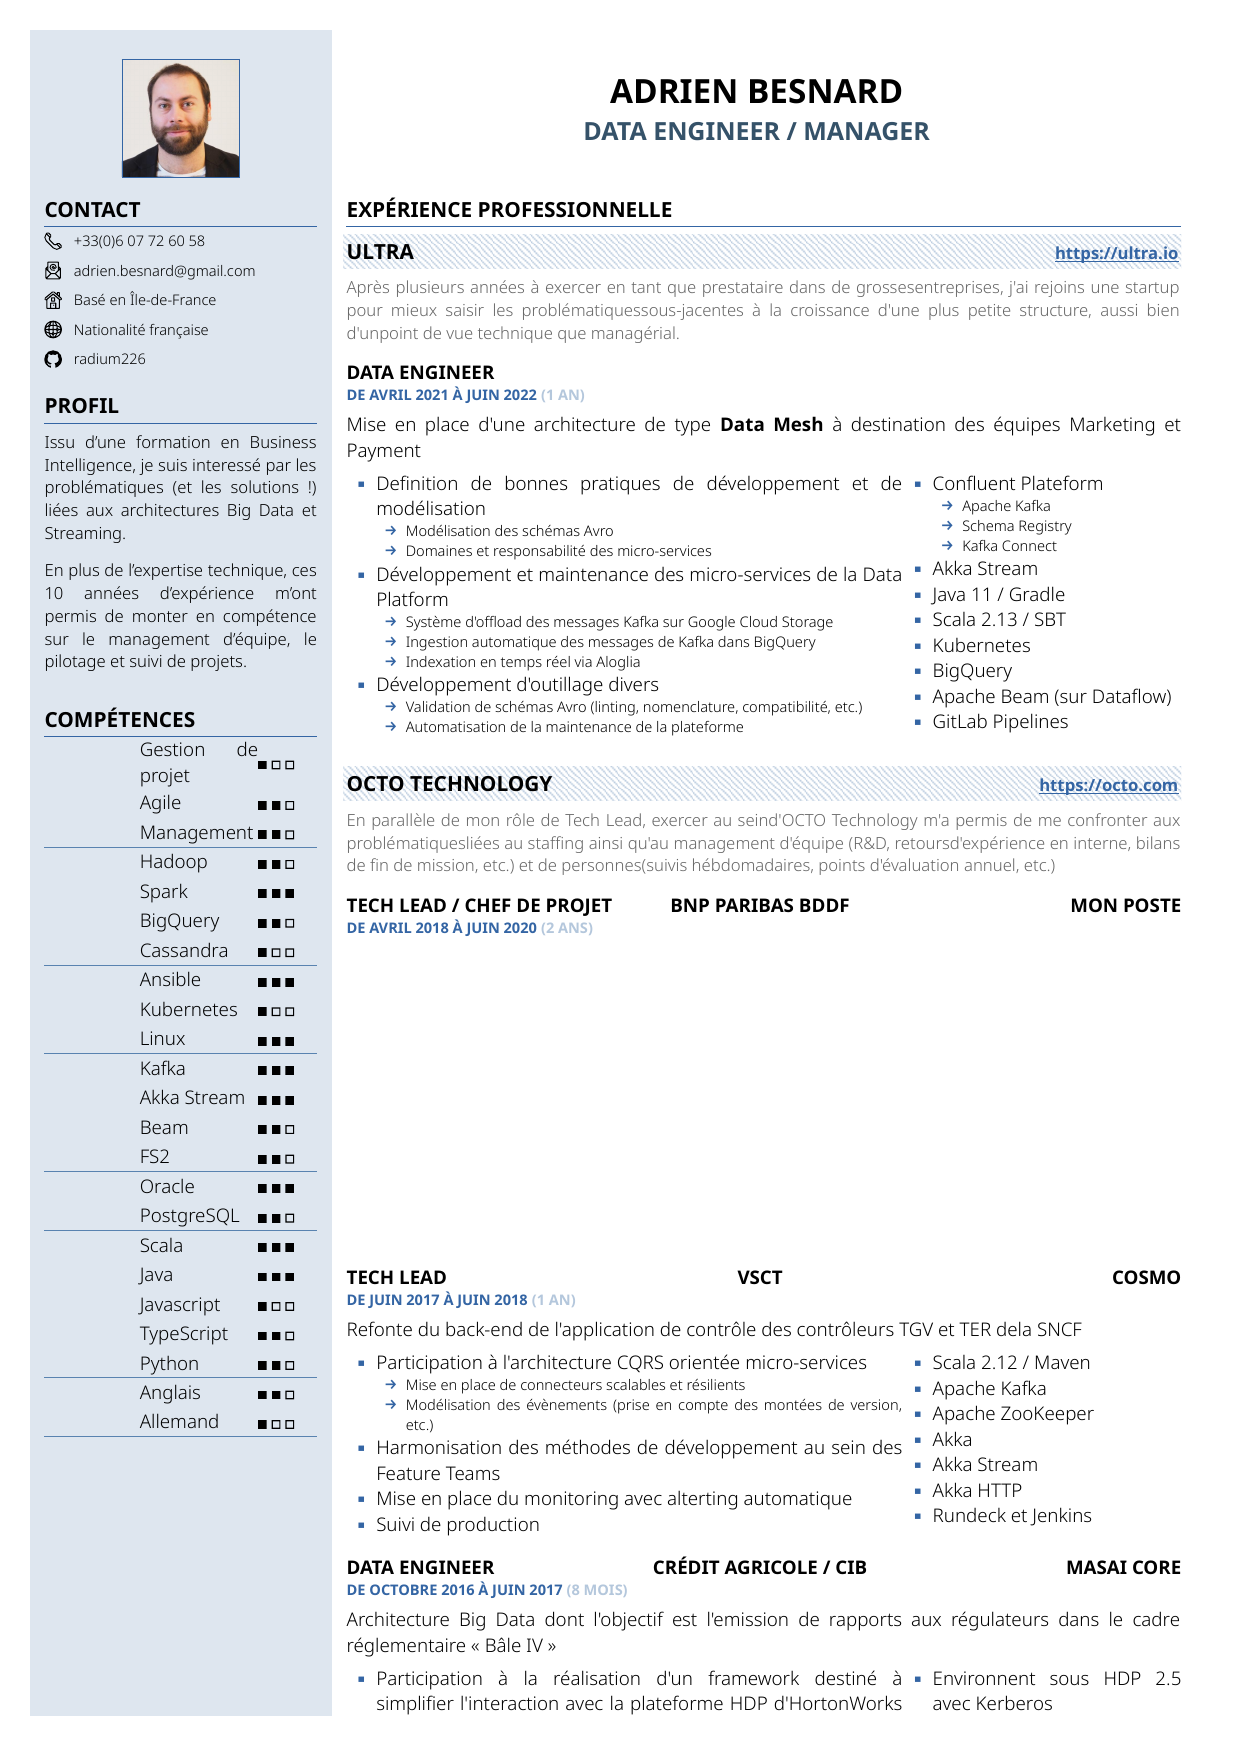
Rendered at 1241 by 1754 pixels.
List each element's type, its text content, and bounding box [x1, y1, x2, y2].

table_cell Spark [140, 876, 258, 906]
table_cell [258, 1083, 317, 1112]
table_cell Allemand [140, 1407, 258, 1436]
table_cell Langues [44, 1378, 139, 1436]
table_cell TypeScript [140, 1318, 258, 1348]
table_cell [258, 1259, 317, 1289]
table_cell [44, 256, 74, 285]
table_cell Anglais [140, 1378, 258, 1407]
table_cell Akka Stream [140, 1083, 258, 1112]
table_cell [258, 994, 317, 1023]
table_cell Nationalité française [74, 315, 317, 344]
picture [123, 60, 239, 177]
table_cell PostgreSQL [140, 1200, 258, 1230]
table_cell Scala [140, 1231, 258, 1259]
table_cell Agile [140, 788, 258, 817]
table_cell [258, 1172, 317, 1200]
table_cell Définition de l'architecture technique globale Garantie des bonnes pratiques Méthodologie de développement Intégration continue Rituels Agile (Daily, Rétro, etc.) Organisation de la passation en vue de la TMA Suivi de production Suivi du projet au quotidien (COPIL, etc.) [346, 1028, 903, 1247]
table_cell [258, 906, 317, 935]
table_cell [258, 1141, 317, 1171]
table_cell [44, 315, 74, 344]
table_header [30, 30, 332, 177]
table_header Mise en place d'une architecture Lambda (Batch et Streaming) destinée àtransformer les données issues du Mainframe à l'aide d'un modèle d'entreprise,à destination de l'application front-end des conseillers bancaires [346, 944, 1181, 1028]
table_cell [258, 1378, 317, 1407]
table_cell Environnent sous HDP 2.5 avec Kerberos Hadoop YARN HDFS Middlewares Apache Spark 1.6.1 Apache Kafka 0.9.0 / 0.10.0 Apache HBase 1.6.2 Développement avec Java 8 (et Maven) Déploiement avec Nexus et Jenkins [903, 1665, 1181, 1716]
table_header Refonte du back-end de l'application de contrôle des contrôleurs TGV et TER dela SNCF [346, 1316, 1181, 1349]
table_cell Cassandra [140, 935, 258, 964]
table_cell [44, 344, 74, 374]
table_cell Definition de bonnes pratiques de développement et de modélisation Modélisation des schémas Avro Domaines et responsabilité des micro-services Développement et maintenance des micro-services de la Data Platform Système d'offload des messages Kafka sur Google Cloud Storage Ingestion automatique des messages de Kafka dans BigQuery Indexation en temps réel via Aloglia Développement d'outillage divers Validation de schémas Avro (linting, nomenclature, compatibilité, etc.) Automatisation de la maintenance de la plateforme [346, 470, 903, 737]
picture [343, 766, 1182, 801]
table_cell Basé en Île-de-France [74, 285, 317, 315]
table_cell Kubernetes [140, 994, 258, 1023]
table_cell [258, 1054, 317, 1082]
table_cell [44, 285, 74, 315]
table_cell [258, 817, 317, 847]
table_cell [258, 935, 317, 964]
table_cell [258, 1318, 317, 1348]
table_cell Management [140, 817, 258, 847]
table_cell [258, 1348, 317, 1377]
table_cell Oracle [140, 1172, 258, 1200]
table_header Pilotage [44, 737, 139, 847]
table_cell [258, 1200, 317, 1230]
table_cell [258, 876, 317, 906]
table_cell [258, 1407, 317, 1436]
table_cell BigQuery [140, 906, 258, 935]
table_cell Linux [140, 1024, 258, 1053]
table_cell Scala 2.12 / Maven Apache Kafka Apache ZooKeeper Akka Akka Stream Akka HTTP Rundeck et Jenkins [903, 1350, 1181, 1537]
table_header Architecture Big Data dont l'objectif est l'emission de rapports aux régulateurs dans le cadre réglementaire « Bâle IV » [346, 1606, 1181, 1665]
table_cell Langages [44, 1231, 139, 1377]
table_cell Python [140, 1348, 258, 1377]
table_header +33(0)6 07 72 60 58 [74, 227, 317, 256]
table_cell Javascript [140, 1289, 258, 1318]
table_cell Kafka [140, 1054, 258, 1082]
table_cell Participation à l'architecture CQRS orientée micro-services Mise en place de connecteurs scalables et résilients Modélisation des évènements (prise en compte des montées de version, etc.) Harmonisation des méthodes de développement au sein des Feature Teams Mise en place du monitoring avec alterting automatique Suivi de production [346, 1350, 903, 1537]
table_cell [258, 1289, 317, 1318]
table_cell adrien.besnard@gmail.com [74, 256, 317, 285]
table_cell radium226 [74, 344, 317, 374]
table_cell SGBD [44, 1172, 139, 1230]
table_cell Ansible [140, 966, 258, 994]
table_header [44, 227, 74, 256]
table_cell Confluent Plateform Apache Kafka Schema Registry Akka Stream Apache Spark Scala 2.12 / SBT et Maven Hortonworks Data Platform 2.6 Hive [903, 1028, 1181, 1247]
table_cell [258, 1231, 317, 1259]
table_cell Java [140, 1259, 258, 1289]
table_cell Contact Profil Issu d’une formation en Business Intelligence, je suis interessé par les problématiques (et les solutions !) liées aux architectures Big Data et Streaming. En plus de l’expertise technique, ces 10 années d’expérience m’ont permis de monter en compétence sur le management d’équipe, le pilotage et suivi de projets. Compétences [30, 177, 332, 1716]
table_cell [258, 966, 317, 994]
table_cell Hadoop [140, 848, 258, 876]
table_cell Beam [140, 1112, 258, 1141]
picture [343, 234, 1182, 269]
table_header Adrien Besnard Data engineer / Manager [332, 30, 1211, 177]
table_cell Streaming [44, 1054, 139, 1171]
table_cell FS2 [140, 1141, 258, 1171]
table_cell Expérience professionnelle ULTRA https://ultra.io Après plusieurs années à exercer en tant que prestataire dans de grossesentreprises, j'ai rejoins une startup pour mieux saisir les problématiquessous-jacentes à la croissance d'une plus petite structure, aussi bien d'unpoint de vue technique que managérial. Data Engineer De avril 2021 à juin 2022 (1 an) OCTO Technology https://octo.com En parallèle de mon rôle de Tech Lead, exercer au seind'OCTO Technology m'a permis de me confronter aux problématiquesliées au staffing ainsi qu'au management d'équipe (R&D, retoursd'expérience en interne, bilans de fin de mission, etc.) et de personnes(suivis hébdomadaires, points d'évaluation annuel, etc.) Tech Lead / Chef de projet BNP Paribas BDDF Mon Poste De avril 2018 à juin 2020 (2 ans) Tech Lead VSCT COSMO De juin 2017 à juin 2018 (1 an) Data Engineer Crédit Agricole / CIB MASAI Core De octobre 2016 à juin 2017 (8 mois) [332, 177, 1211, 1716]
table_cell [258, 848, 317, 876]
table_header [258, 737, 317, 788]
table_cell [258, 788, 317, 817]
table_cell Big Data [44, 848, 139, 964]
table_header Gestion de projet [140, 737, 258, 788]
table_cell DevOps [44, 966, 139, 1053]
table_header Mise en place d'une architecture de type Data Mesh à destination des équipes Marketing et Payment [346, 411, 1181, 470]
table_cell Participation à la réalisation d'un framework destiné à simplifier l'interaction avec la plateforme HDP d'HortonWorks [346, 1665, 903, 1716]
table_cell [258, 1112, 317, 1141]
table_cell Confluent Plateform Apache Kafka Schema Registry Kafka Connect Akka Stream Java 11 / Gradle Scala 2.13 / SBT Kubernetes BigQuery Apache Beam (sur Dataflow) GitLab Pipelines [903, 470, 1181, 737]
table_cell [258, 1024, 317, 1053]
